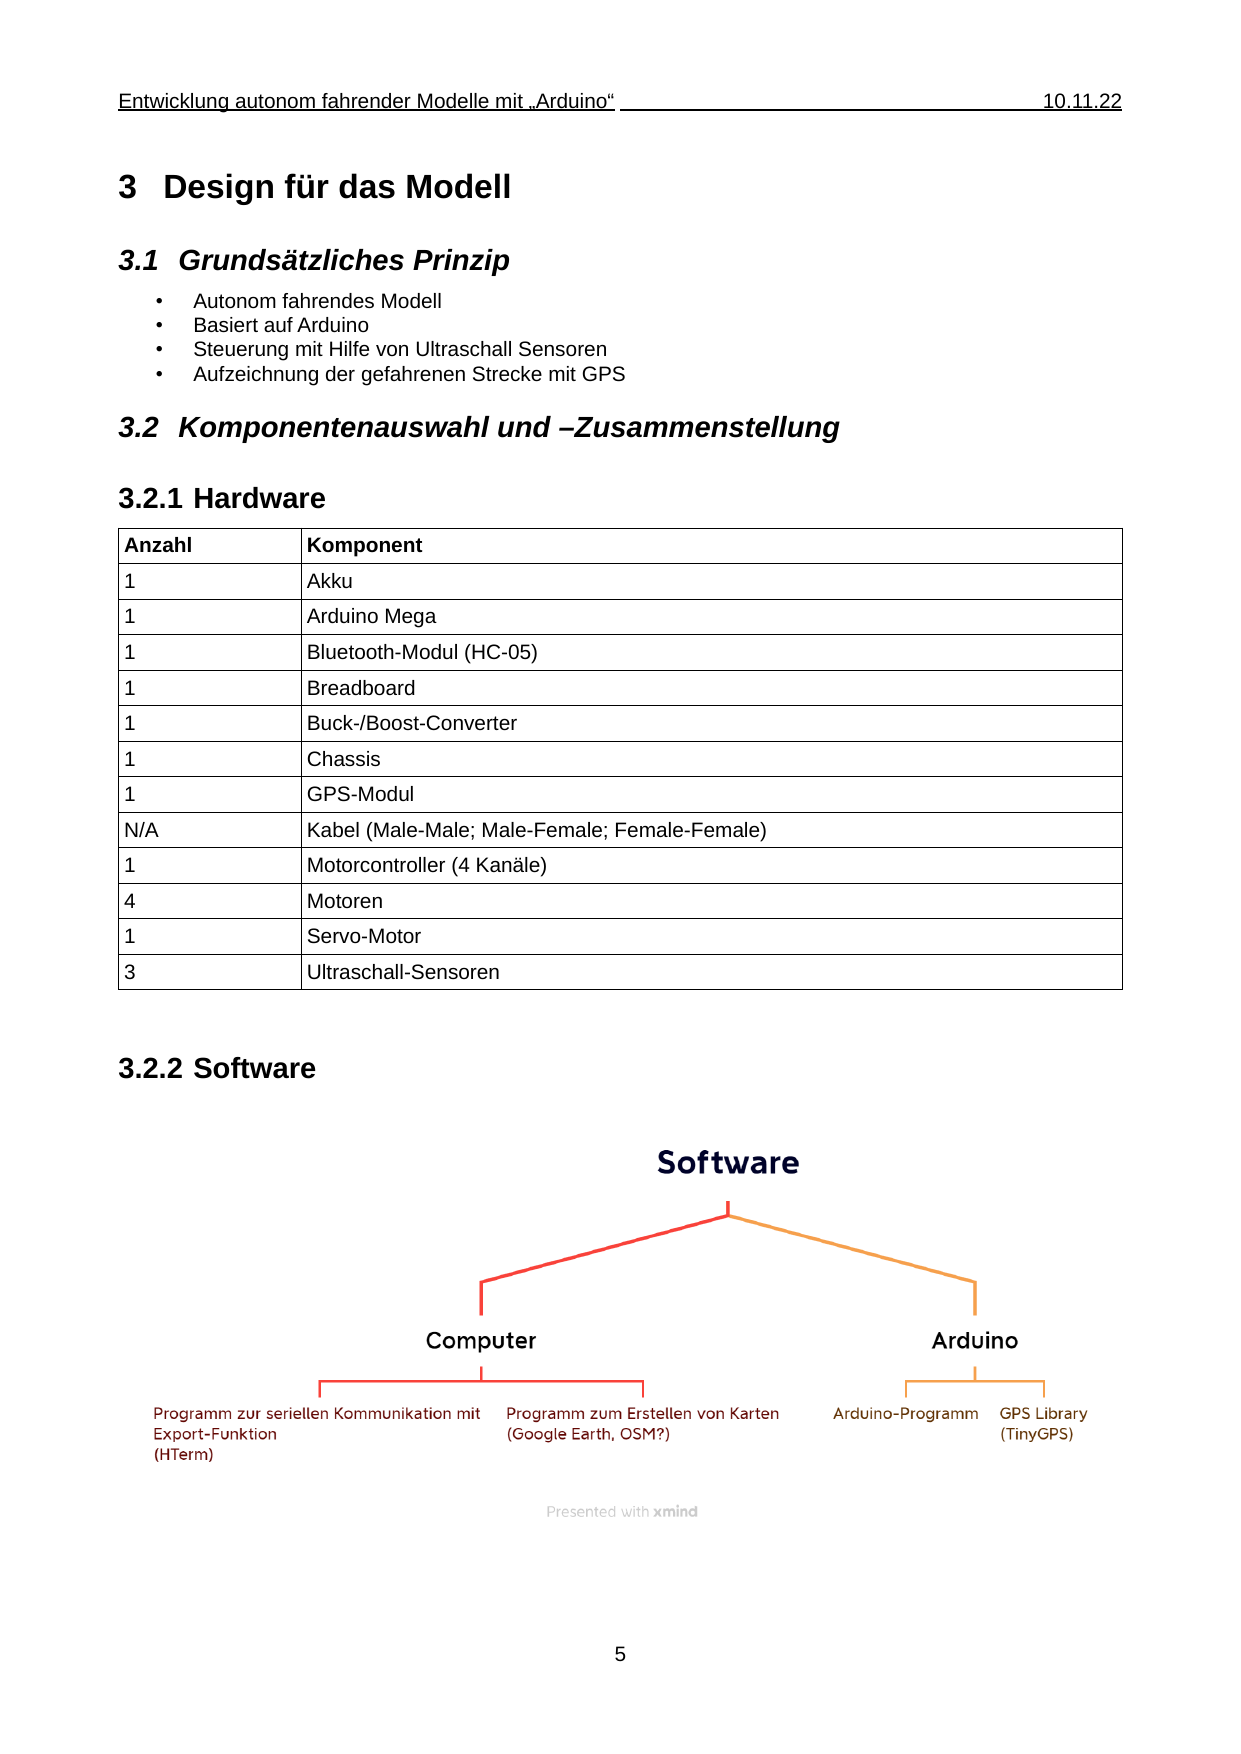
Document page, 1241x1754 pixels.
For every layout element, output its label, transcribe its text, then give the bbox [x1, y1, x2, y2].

table_cell 1 [119, 742, 301, 776]
subtitle Design für das Modell [118, 167, 1122, 206]
subtitle Komponentenauswahl und –Zusammenstellung [118, 410, 1122, 444]
table_cell Buck-/Boost-Converter [302, 706, 1122, 741]
list Basiert auf Arduino [156, 313, 1122, 337]
table_cell Breadboard [302, 671, 1122, 705]
table_header Anzahl [119, 529, 301, 563]
list Aufzeichnung der gefahrenen Strecke mit GPS [156, 361, 1122, 385]
table_cell 3 [119, 955, 301, 989]
table_cell 1 [119, 564, 301, 598]
table_cell N/A [119, 813, 301, 847]
table_cell 1 [119, 600, 301, 634]
table_cell 1 [119, 671, 301, 705]
table_cell 1 [119, 848, 301, 883]
picture [118, 1096, 1123, 1539]
table_cell 1 [119, 635, 301, 669]
table_cell Ultraschall-Sensoren [302, 955, 1122, 989]
table_cell 1 [119, 777, 301, 812]
table_cell 1 [119, 919, 301, 954]
subtitle Hardware [118, 481, 1122, 515]
table_cell Motorcontroller (4 Kanäle) [302, 848, 1122, 883]
list Autonom fahrendes Modell [156, 289, 1122, 313]
table_cell GPS-Modul [302, 777, 1122, 812]
table_cell Arduino Mega [302, 600, 1122, 634]
table_cell Chassis [302, 742, 1122, 776]
subtitle Grundsätzliches Prinzip [118, 243, 1122, 277]
table_header Komponent [302, 529, 1122, 563]
table_cell 1 [119, 706, 301, 741]
list Steuerung mit Hilfe von Ultraschall Sensoren [156, 337, 1122, 361]
table_cell Kabel (Male-Male; Male-Female; Female-Female) [302, 813, 1122, 847]
table_cell Bluetooth-Modul (HC-05) [302, 635, 1122, 669]
table_cell Motoren [302, 884, 1122, 918]
table_cell Servo-Motor [302, 919, 1122, 954]
table_cell 4 [119, 884, 301, 918]
subtitle Software [118, 1051, 1122, 1084]
table_cell Akku [302, 564, 1122, 598]
